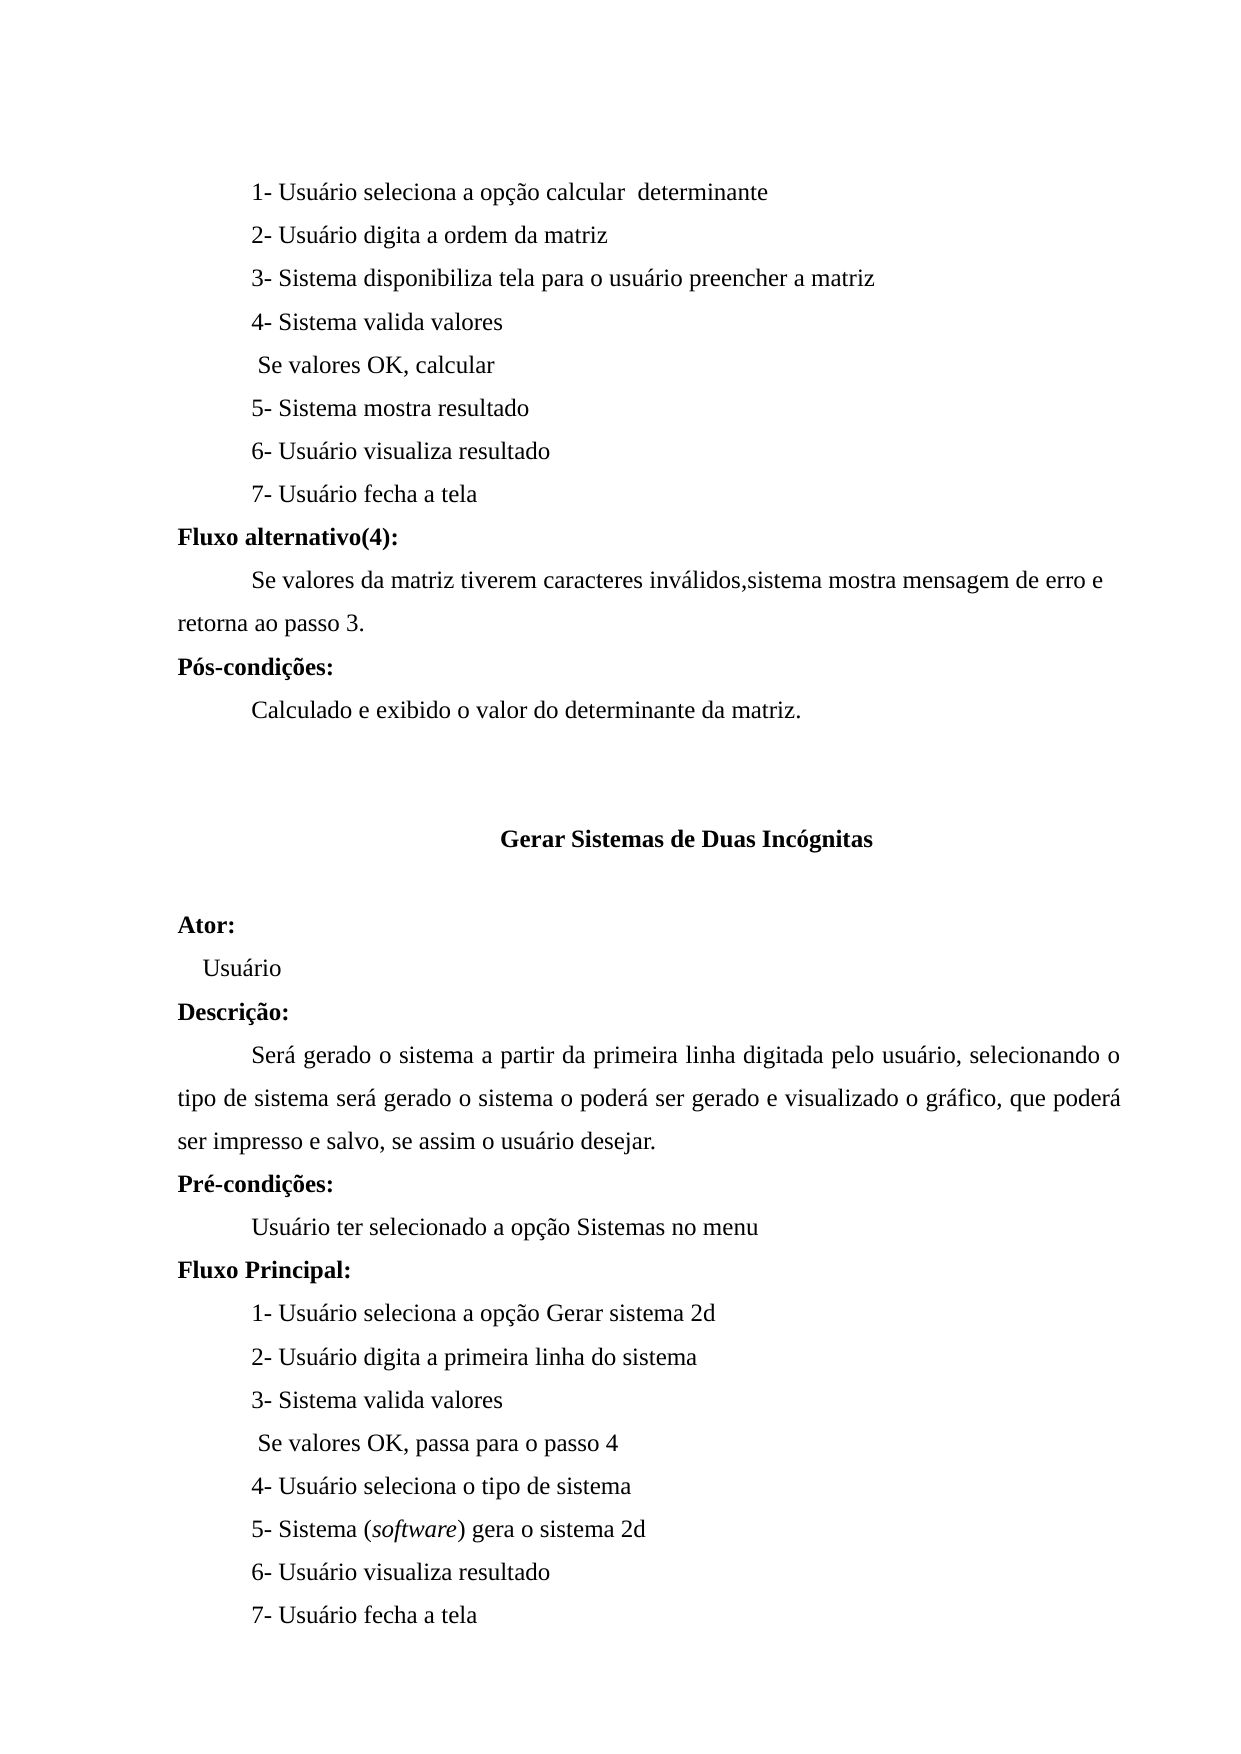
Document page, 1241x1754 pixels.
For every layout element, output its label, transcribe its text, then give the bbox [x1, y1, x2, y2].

text 1- Usuário seleciona a opção calcular determinante [177, 177, 1122, 206]
text 4- Sistema valida valores [177, 307, 1122, 335]
text 3- Sistema valida valores [177, 1385, 1122, 1413]
text 2- Usuário digita a ordem da matriz [177, 220, 1122, 249]
text Usuário ter selecionado a opção Sistemas no menu [177, 1212, 1122, 1241]
text Pré-condições: [177, 1169, 1122, 1198]
text 1- Usuário seleciona a opção Gerar sistema 2d [177, 1298, 1122, 1327]
text 6- Usuário visualiza resultado [177, 1557, 1122, 1586]
text 6- Usuário visualiza resultado [177, 436, 1122, 465]
text 5- Sistema mostra resultado [177, 393, 1122, 422]
text Fluxo alternativo(4): [177, 522, 1122, 551]
text 5- Sistema (software) gera o sistema 2d [177, 1514, 1122, 1543]
text 7- Usuário fecha a tela [177, 1600, 1122, 1629]
text Fluxo Principal: [177, 1255, 1122, 1284]
text Calculado e exibido o valor do determinante da matriz. [177, 695, 1122, 723]
text Se valores OK, passa para o passo 4 [177, 1428, 1122, 1457]
text Se valores OK, calcular [177, 350, 1122, 378]
text 7- Usuário fecha a tela [177, 479, 1122, 508]
text Gerar Sistemas de Duas Incógnitas [177, 824, 1122, 853]
text 4- Usuário seleciona o tipo de sistema [177, 1471, 1122, 1500]
text Descrição: [177, 997, 1122, 1025]
text Pós-condições: [177, 652, 1122, 680]
text Se valores da matriz tiverem caracteres inválidos,sistema mostra mensagem de erro e retorna ao passo 3. [177, 565, 1122, 637]
text 3- Sistema disponibiliza tela para o usuário preencher a matriz [177, 263, 1122, 292]
text Ator: [177, 910, 1122, 939]
text Será gerado o sistema a partir da primeira linha digitada pelo usuário, selecionando o tipo de sistema será gerado o sistema o poderá ser gerado e visualizado o gráfico, que poderá ser impresso e salvo, se assim o usuário desejar. [177, 1040, 1122, 1155]
text 2- Usuário digita a primeira linha do sistema [177, 1342, 1122, 1370]
text Usuário [177, 953, 1122, 982]
